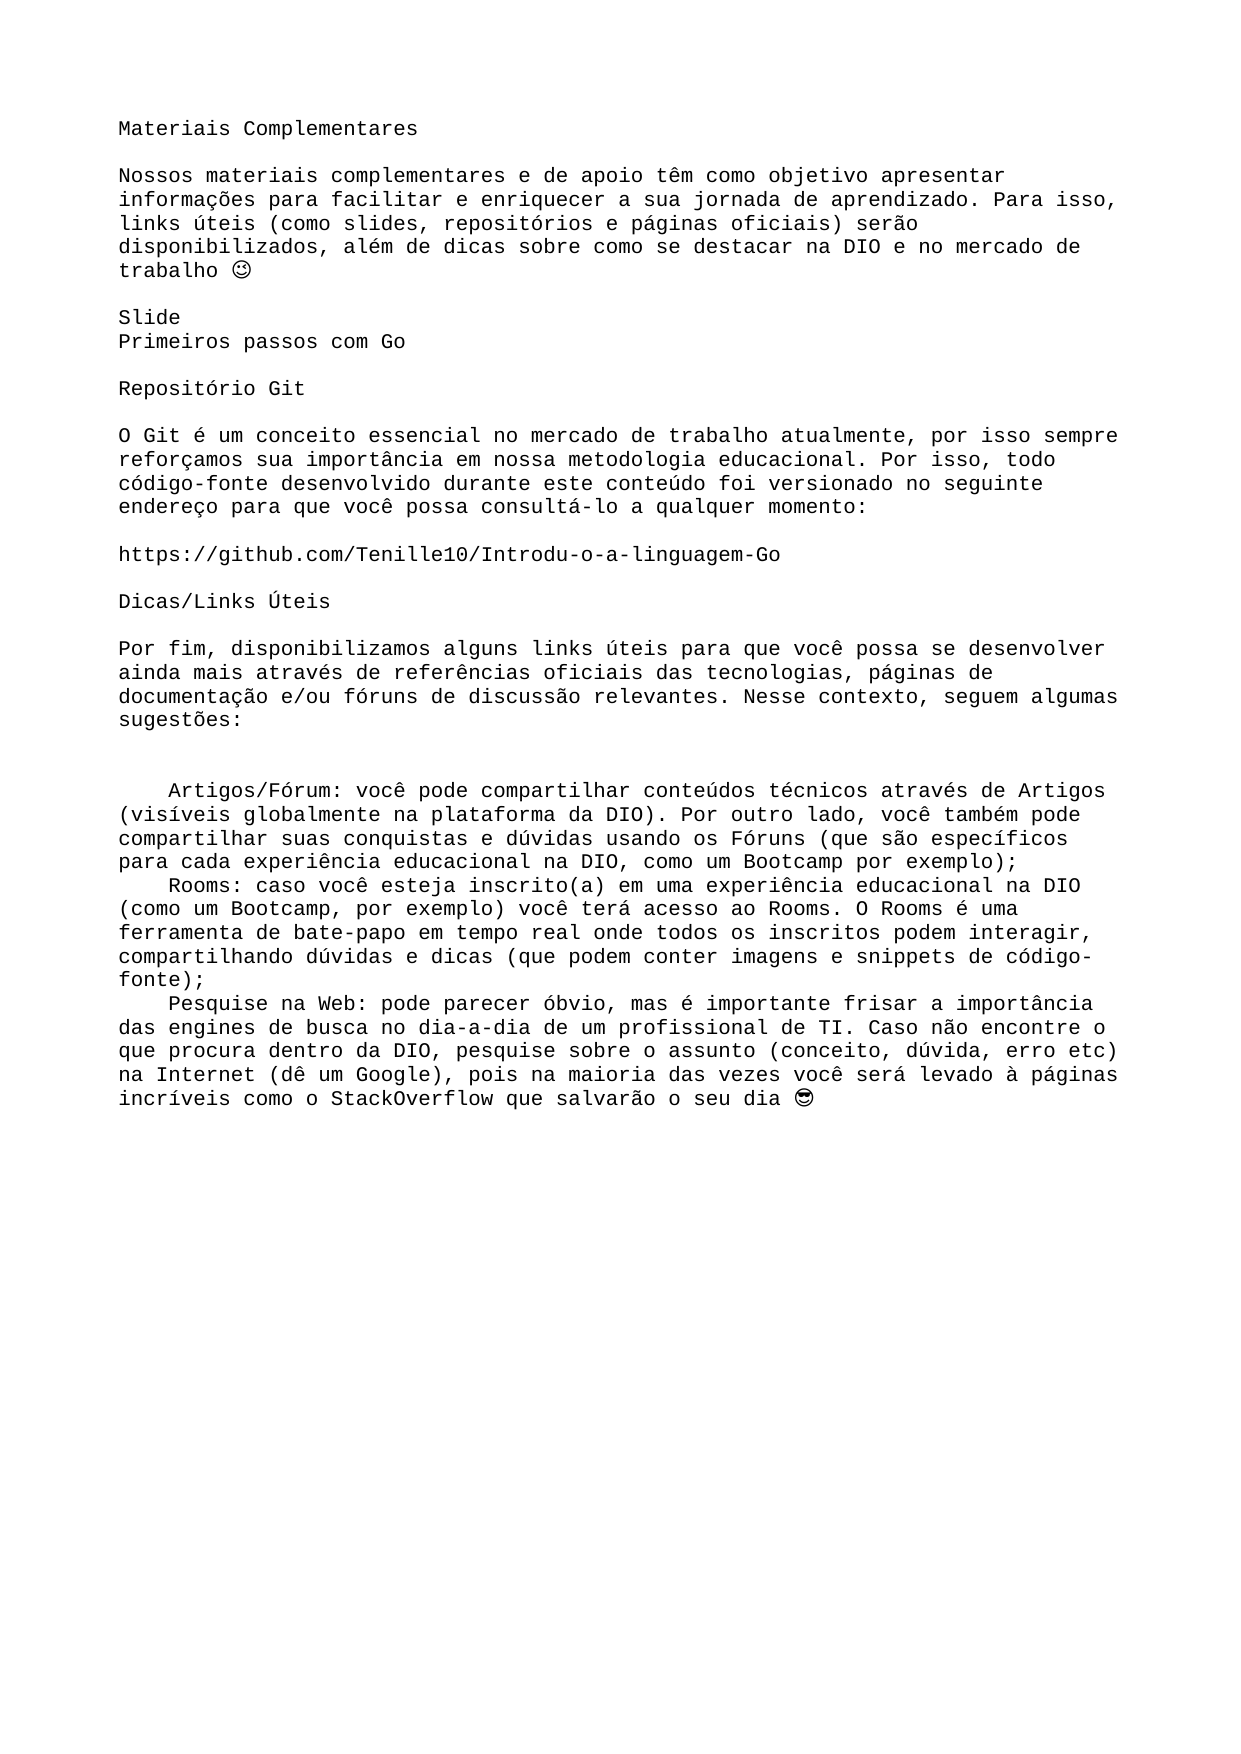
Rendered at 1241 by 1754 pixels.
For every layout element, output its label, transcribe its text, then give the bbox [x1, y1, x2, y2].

text Artigos/Fórum: você pode compartilhar conteúdos técnicos através de Artigos (visíveis globalmente na plataforma da DIO). Por outro lado, você também pode compartilhar suas conquistas e dúvidas usando os Fóruns (que são específicos para cada experiência educacional na DIO, como um Bootcamp por exemplo); [118, 780, 1122, 875]
text Repositório Git [118, 378, 1122, 402]
text Slide [118, 307, 1122, 331]
text Pesquise na Web: pode parecer óbvio, mas é importante frisar a importância das engines de busca no dia-a-dia de um profissional de TI. Caso não encontre o que procura dentro da DIO, pesquise sobre o assunto (conceito, dúvida, erro etc) na Internet (dê um Google), pois na maioria das vezes você será levado à páginas incríveis como o StackOverflow que salvarão o seu dia 😎 [118, 993, 1122, 1111]
text Nossos materiais complementares e de apoio têm como objetivo apresentar informações para facilitar e enriquecer a sua jornada de aprendizado. Para isso, links úteis (como slides, repositórios e páginas oficiais) serão disponibilizados, além de dicas sobre como se destacar na DIO e no mercado de trabalho 😉 [118, 165, 1122, 284]
text Primeiros passos com Go [118, 331, 1122, 354]
text O Git é um conceito essencial no mercado de trabalho atualmente, por isso sempre reforçamos sua importância em nossa metodologia educacional. Por isso, todo código-fonte desenvolvido durante este conteúdo foi versionado no seguinte endereço para que você possa consultá-lo a qualquer momento: [118, 426, 1122, 520]
text Rooms: caso você esteja inscrito(a) em uma experiência educacional na DIO (como um Bootcamp, por exemplo) você terá acesso ao Rooms. O Rooms é uma ferramenta de bate-papo em tempo real onde todos os inscritos podem interagir, compartilhando dúvidas e dicas (que podem conter imagens e snippets de código-fonte); [118, 875, 1122, 993]
text Por fim, disponibilizamos alguns links úteis para que você possa se desenvolver ainda mais através de referências oficiais das tecnologias, páginas de documentação e/ou fóruns de discussão relevantes. Nesse contexto, seguem algumas sugestões: [118, 638, 1122, 733]
text https://github.com/Tenille10/Introdu-o-a-linguagem-Go [118, 544, 1122, 567]
text Materiais Complementares [118, 118, 1122, 142]
text Dicas/Links Úteis [118, 591, 1122, 615]
